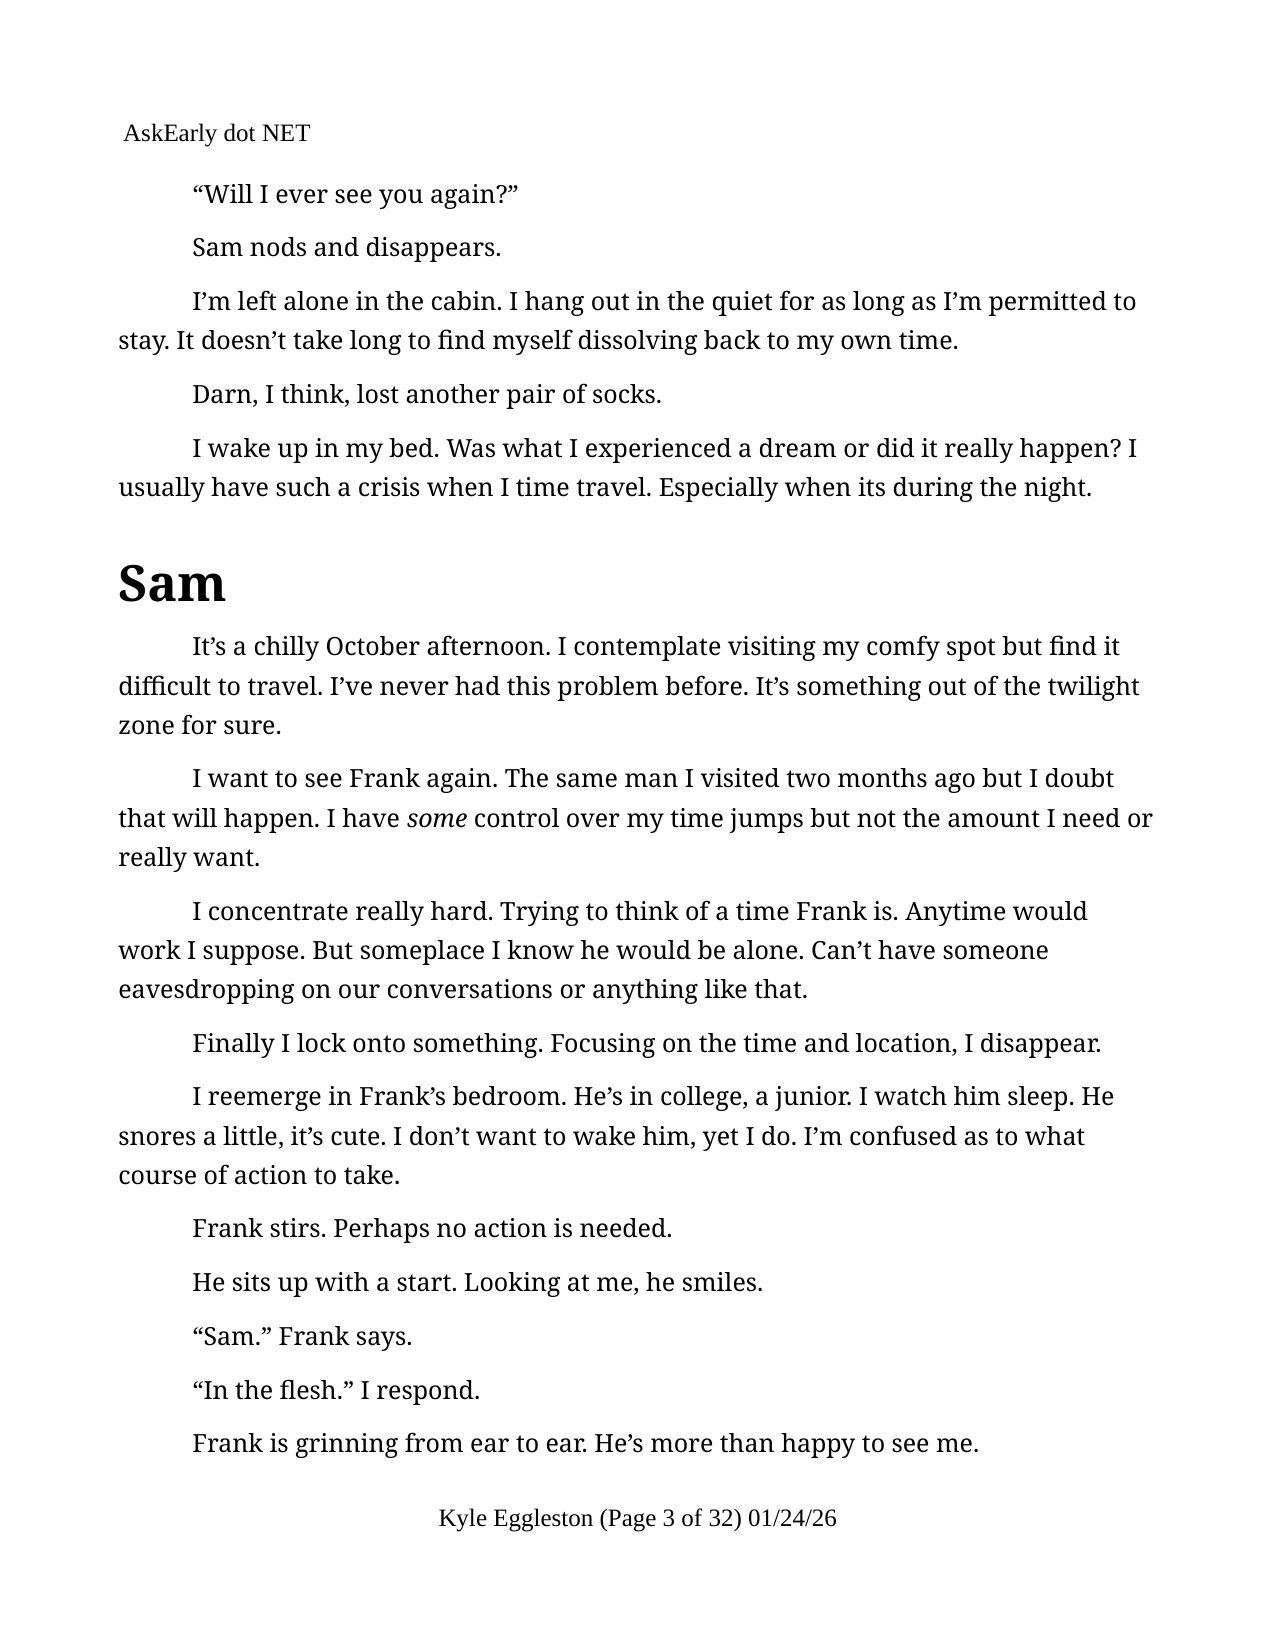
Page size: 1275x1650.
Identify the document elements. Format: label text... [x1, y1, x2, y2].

text Frank stirs. Perhaps no action is needed. [118, 1211, 1157, 1245]
text “In the flesh.” I respond. [118, 1372, 1157, 1406]
text I concentrate really hard. Trying to think of a time Frank is. Anytime would work I suppose. But someplace I know he would be alone. Can’t have someone eavesdropping on our conversations or anything like that. [118, 893, 1157, 1006]
text “Will I ever see you again?” [118, 176, 1157, 210]
text Frank is grinning from ear to ear. He’s more than happy to see me. [118, 1426, 1157, 1460]
text He sits up with a start. Looking at me, he smiles. [118, 1265, 1157, 1299]
text It’s a chilly October afternoon. I contemplate visiting my comfy spot but find it difficult to travel. I’ve never had this problem before. It’s something out of the twilight zone for sure. [118, 629, 1157, 741]
text I reemerge in Frank’s bedroom. He’s in college, a junior. I watch him sleep. He snores a little, it’s cute. I don’t want to wake him, yet I do. I’m confused as to what course of action to take. [118, 1079, 1157, 1191]
text I’m left alone in the cabin. I hang out in the quiet for as long as I’m permitted to stay. It doesn’t take long to find myself dissolving back to my own time. [118, 284, 1157, 357]
text I want to see Frank again. The same man I visited two months ago but I doubt that will happen. I have some control over my time jumps but not the amount I need or really want. [118, 761, 1157, 873]
text “Sam.” Frank says. [118, 1319, 1157, 1353]
text Darn, I think, lost another pair of socks. [118, 377, 1157, 411]
text Sam nods and disappears. [118, 230, 1157, 264]
subtitle Sam [118, 548, 1157, 617]
text Finally I lock onto something. Focusing on the time and location, I disappear. [118, 1025, 1157, 1059]
text I wake up in my bed. Was what I experienced a dream or did it really happen? I usually have such a crisis when I time travel. Especially when its during the night. [118, 431, 1157, 504]
